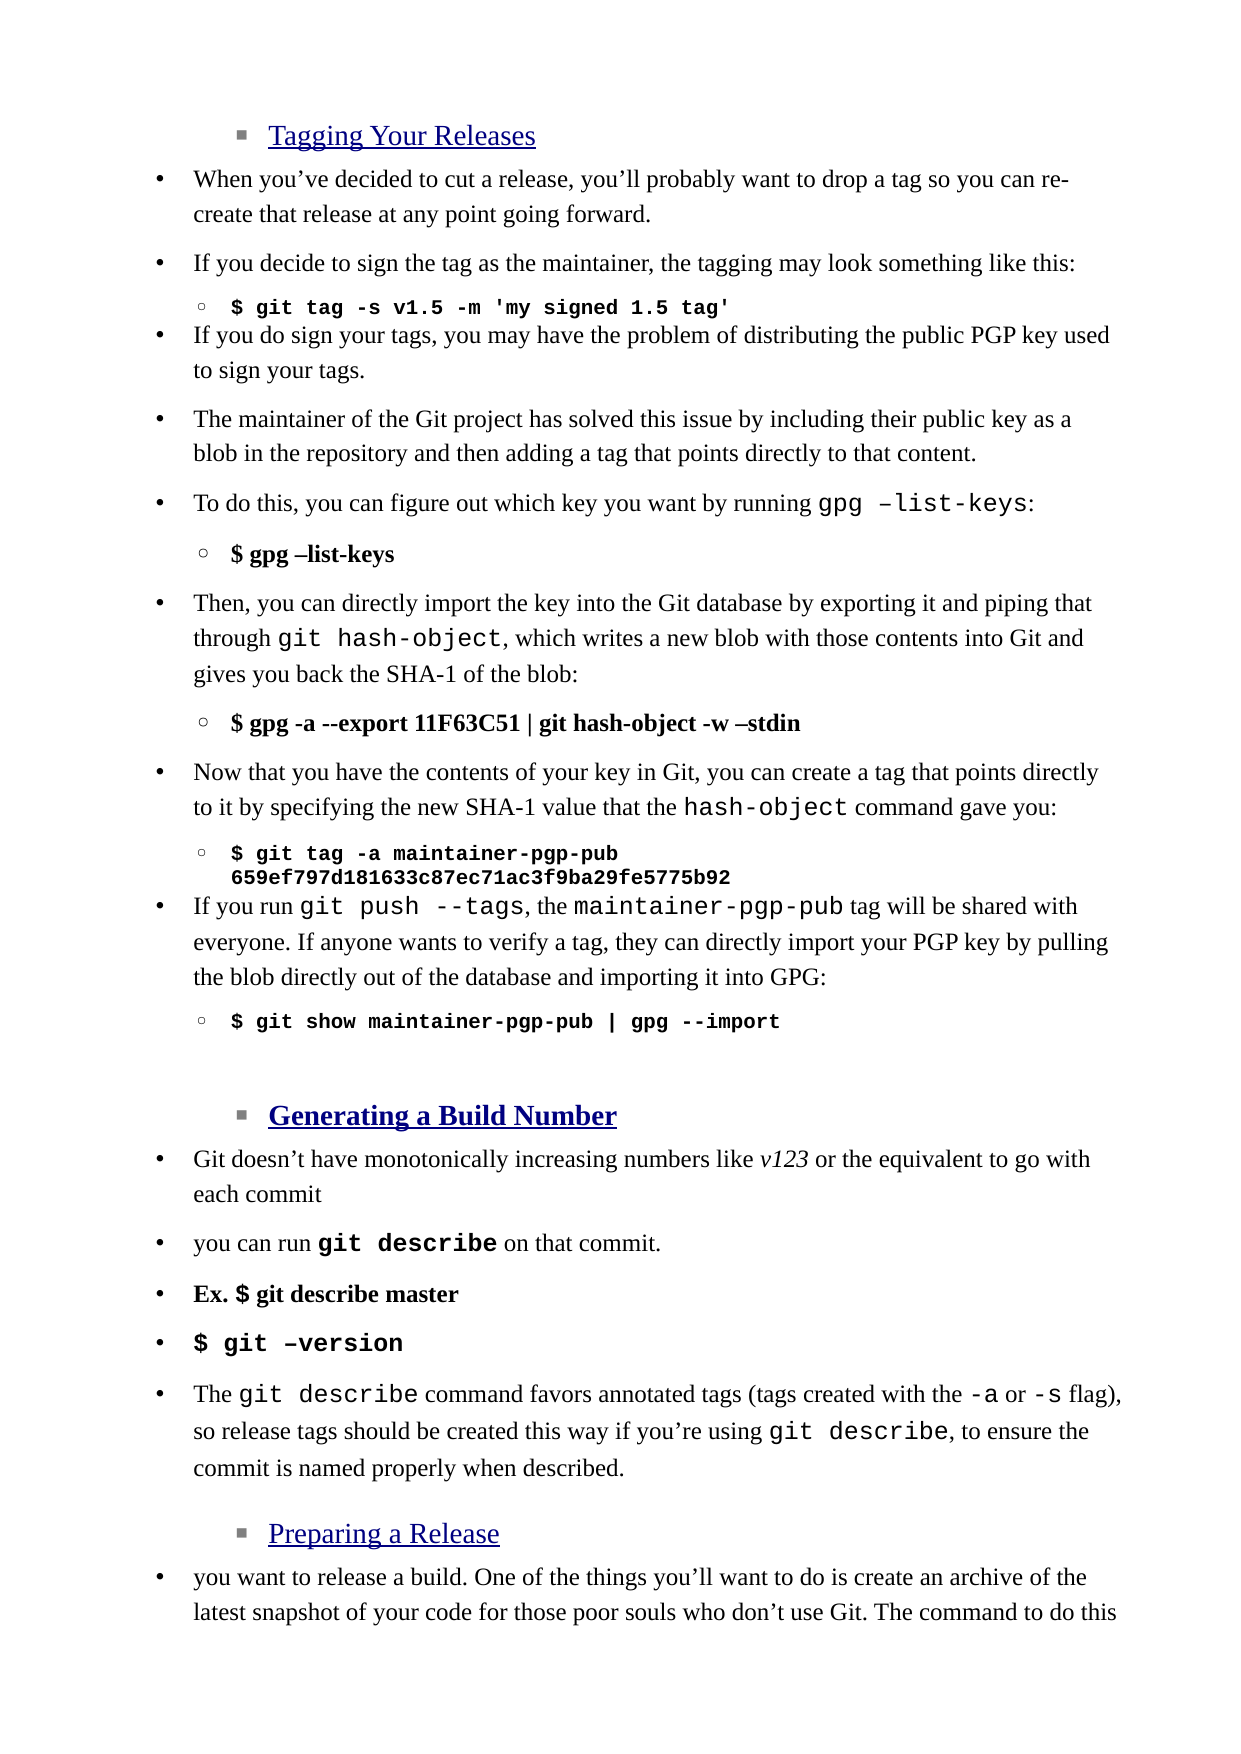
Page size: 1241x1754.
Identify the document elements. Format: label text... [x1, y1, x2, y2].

list If you run git push --tags, the maintainer-pgp-pub tag will be shared with everyone. If anyone wants to verify a tag, they can directly import your PGP key by pulling the blob directly out of the database and importing it into GPG: [156, 891, 1122, 991]
list you can run git describe on that commit. [156, 1228, 1122, 1259]
subtitle Preparing a Release [231, 1516, 1122, 1550]
list $ git tag -a maintainer-pgp-pub 659ef797d181633c87ec71ac3f9ba29fe5775b92 [193, 843, 1122, 891]
list To do this, you can figure out which key you want by running gpg –list-keys: [156, 488, 1122, 518]
list The git describe command favors annotated tags (tags created with the -a or -s flag), so release tags should be created this way if you’re using git describe, to ensure the commit is named properly when described. [156, 1379, 1122, 1481]
list $ git show maintainer-pgp-pub | gpg --import [193, 1011, 1122, 1034]
list Now that you have the contents of your key in Git, you can create a tag that points directly to it by specifying the new SHA-1 value that the hash-object command gave you: [156, 757, 1122, 823]
list $ git tag -s v1.5 -m 'my signed 1.5 tag' [193, 297, 1122, 321]
list Then, you can directly import the key into the Git database by exporting it and piping that through git hash-object, which writes a new blob with those contents into Git and gives you back the SHA-1 of the blob: [156, 588, 1122, 688]
list If you do sign your tags, you may have the problem of distributing the public PGP key used to sign your tags. [156, 321, 1122, 384]
subtitle Generating a Build Number [231, 1098, 1122, 1132]
list When you’ve decided to cut a release, you’ll probably want to drop a tag so you can re-create that release at any point going forward. [156, 164, 1122, 227]
list $ gpg -a --export 11F63C51 | git hash-object -w –stdin [193, 708, 1122, 737]
list Git doesn’t have monotonically increasing numbers like v123 or the equivalent to go with each commit [156, 1144, 1122, 1207]
list Ex. $ git describe master [156, 1279, 1122, 1310]
list The maintainer of the Git project has solved this issue by including their public key as a blob in the repository and then adding a tag that points directly to that content. [156, 404, 1122, 467]
list $ gpg –list-keys [193, 539, 1122, 568]
list If you decide to sign the tag as the maintainer, the tagging may look something like this: [156, 248, 1122, 277]
list you want to release a build. One of the things you’ll want to do is create an archive of the latest snapshot of your code for those poor souls who don’t use Git. The command to do this [156, 1562, 1122, 1626]
subtitle Tagging Your Releases [231, 118, 1122, 152]
list $ git –version [156, 1331, 1122, 1359]
